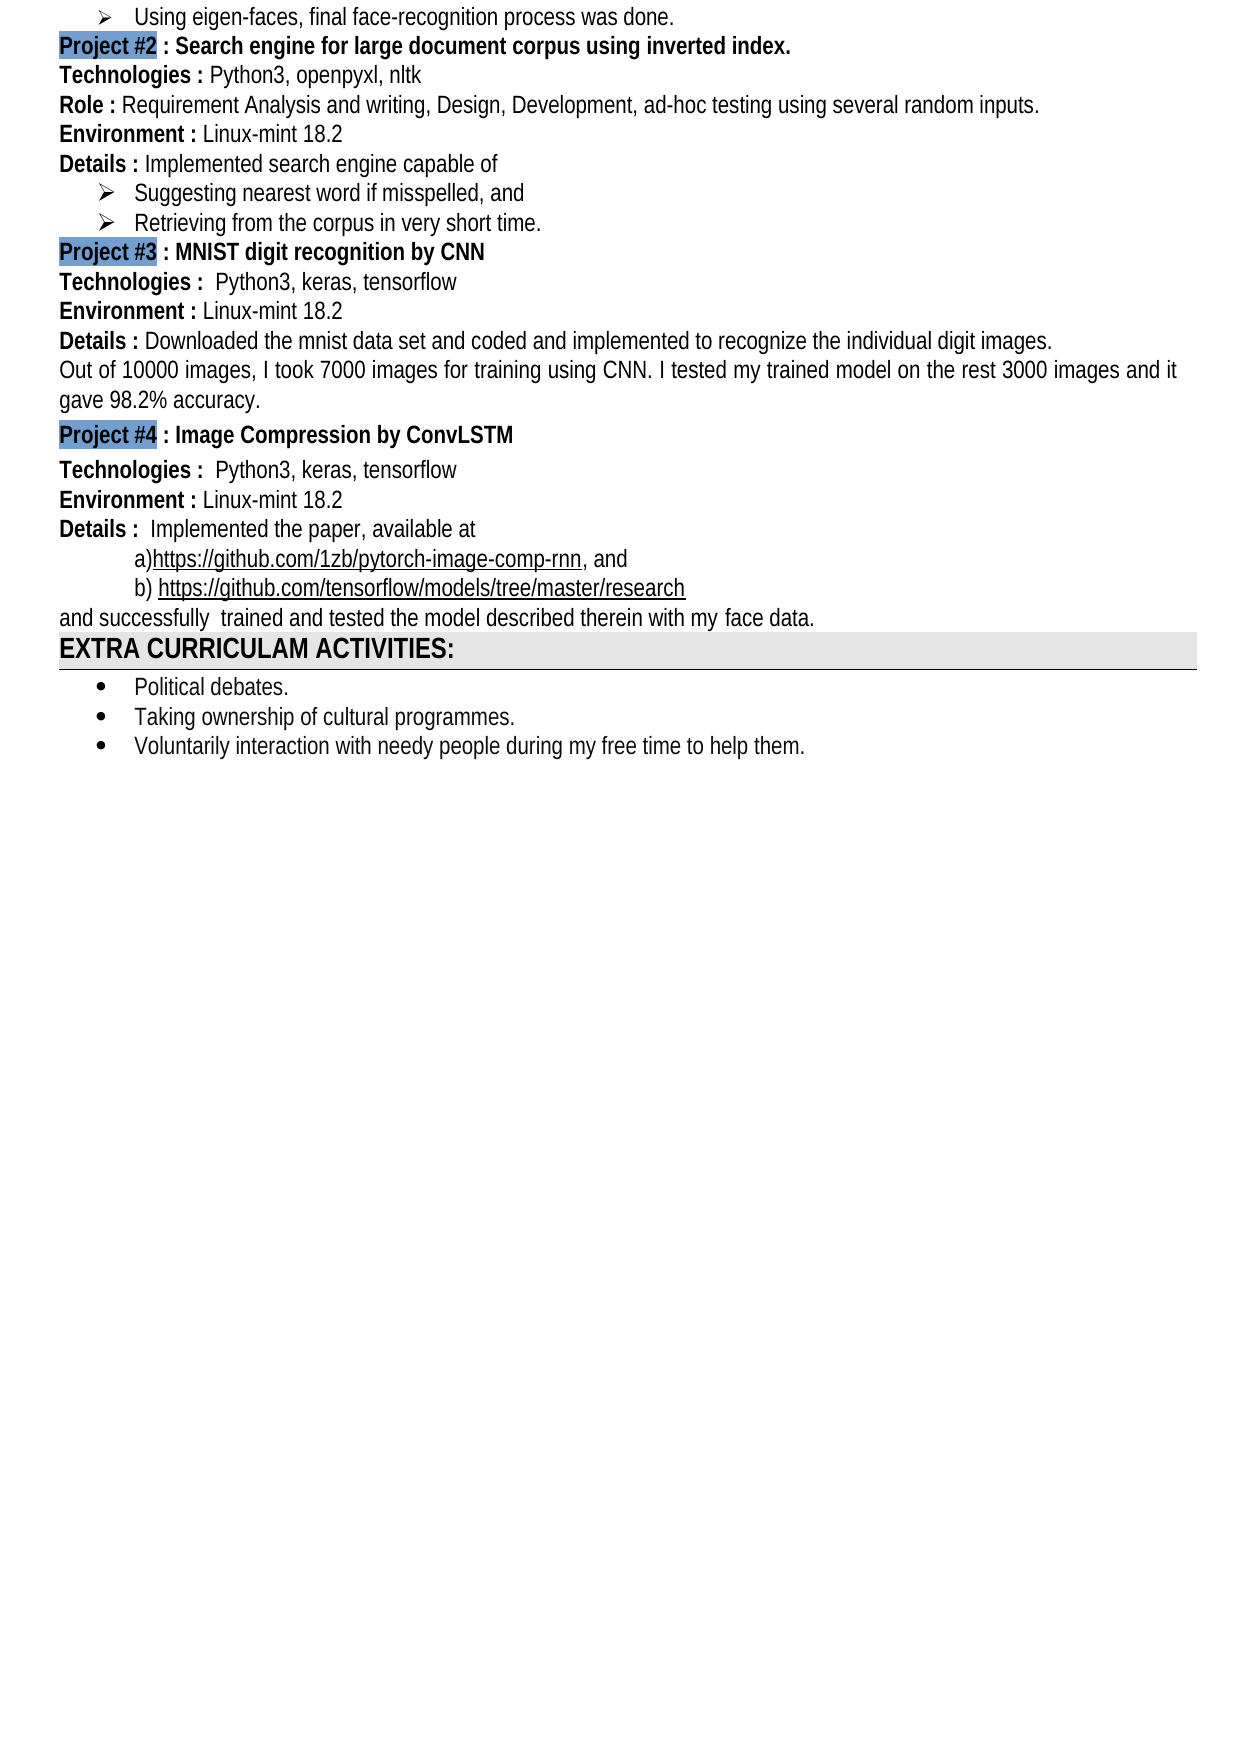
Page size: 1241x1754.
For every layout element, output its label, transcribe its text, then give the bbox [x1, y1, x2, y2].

subtitle Retrieving from the corpus in very short time. [97, 207, 1181, 236]
subtitle Out of 10000 images, I took 7000 images for training using CNN. I tested my trained model on the rest 3000 images and it gave 98.2% accuracy. [59, 354, 1181, 413]
subtitle Using eigen-faces, final face-recognition process was done. [97, 1, 1181, 30]
text Technologies : Python3, openpyxl, nltk [59, 59, 1181, 89]
list Voluntarily interaction with needy people during my free time to help them. [97, 730, 1181, 760]
subtitle Suggesting nearest word if misspelled, and [97, 177, 1181, 207]
text EXTRA CURRICULAM ACTIVITIES: [59, 632, 1197, 669]
subtitle Details : Implemented the paper, available at [59, 514, 1181, 543]
subtitle a)https://github.com/1zb/pytorch-image-comp-rnn, and [134, 543, 1181, 573]
subtitle Project #4 : Image Compression by ConvLSTM [59, 419, 1181, 449]
subtitle Details : Implemented search engine capable of [59, 148, 1181, 177]
list Taking ownership of cultural programmes. [97, 701, 1181, 730]
text Project #2 : Search engine for large document corpus using inverted index. [59, 30, 1181, 59]
subtitle b) https://github.com/tensorflow/models/tree/master/research [134, 573, 1181, 602]
subtitle and successfully trained and tested the model described therein with my face data. [59, 602, 1181, 632]
text Project #3 : MNIST digit recognition by CNN [59, 236, 1181, 266]
list Political debates. [97, 671, 1181, 701]
subtitle Environment : Linux-mint 18.2 [59, 118, 1181, 148]
subtitle Environment : Linux-mint 18.2 [59, 484, 1181, 514]
text Technologies : Python3, keras, tensorflow [59, 455, 1181, 484]
subtitle Role : Requirement Analysis and writing, Design, Development, ad-hoc testing using several random inputs. [59, 89, 1181, 118]
subtitle Environment : Linux-mint 18.2 [59, 295, 1181, 325]
text Technologies : Python3, keras, tensorflow [59, 266, 1181, 295]
subtitle Details : Downloaded the mnist data set and coded and implemented to recognize the individual digit images. [59, 325, 1181, 354]
